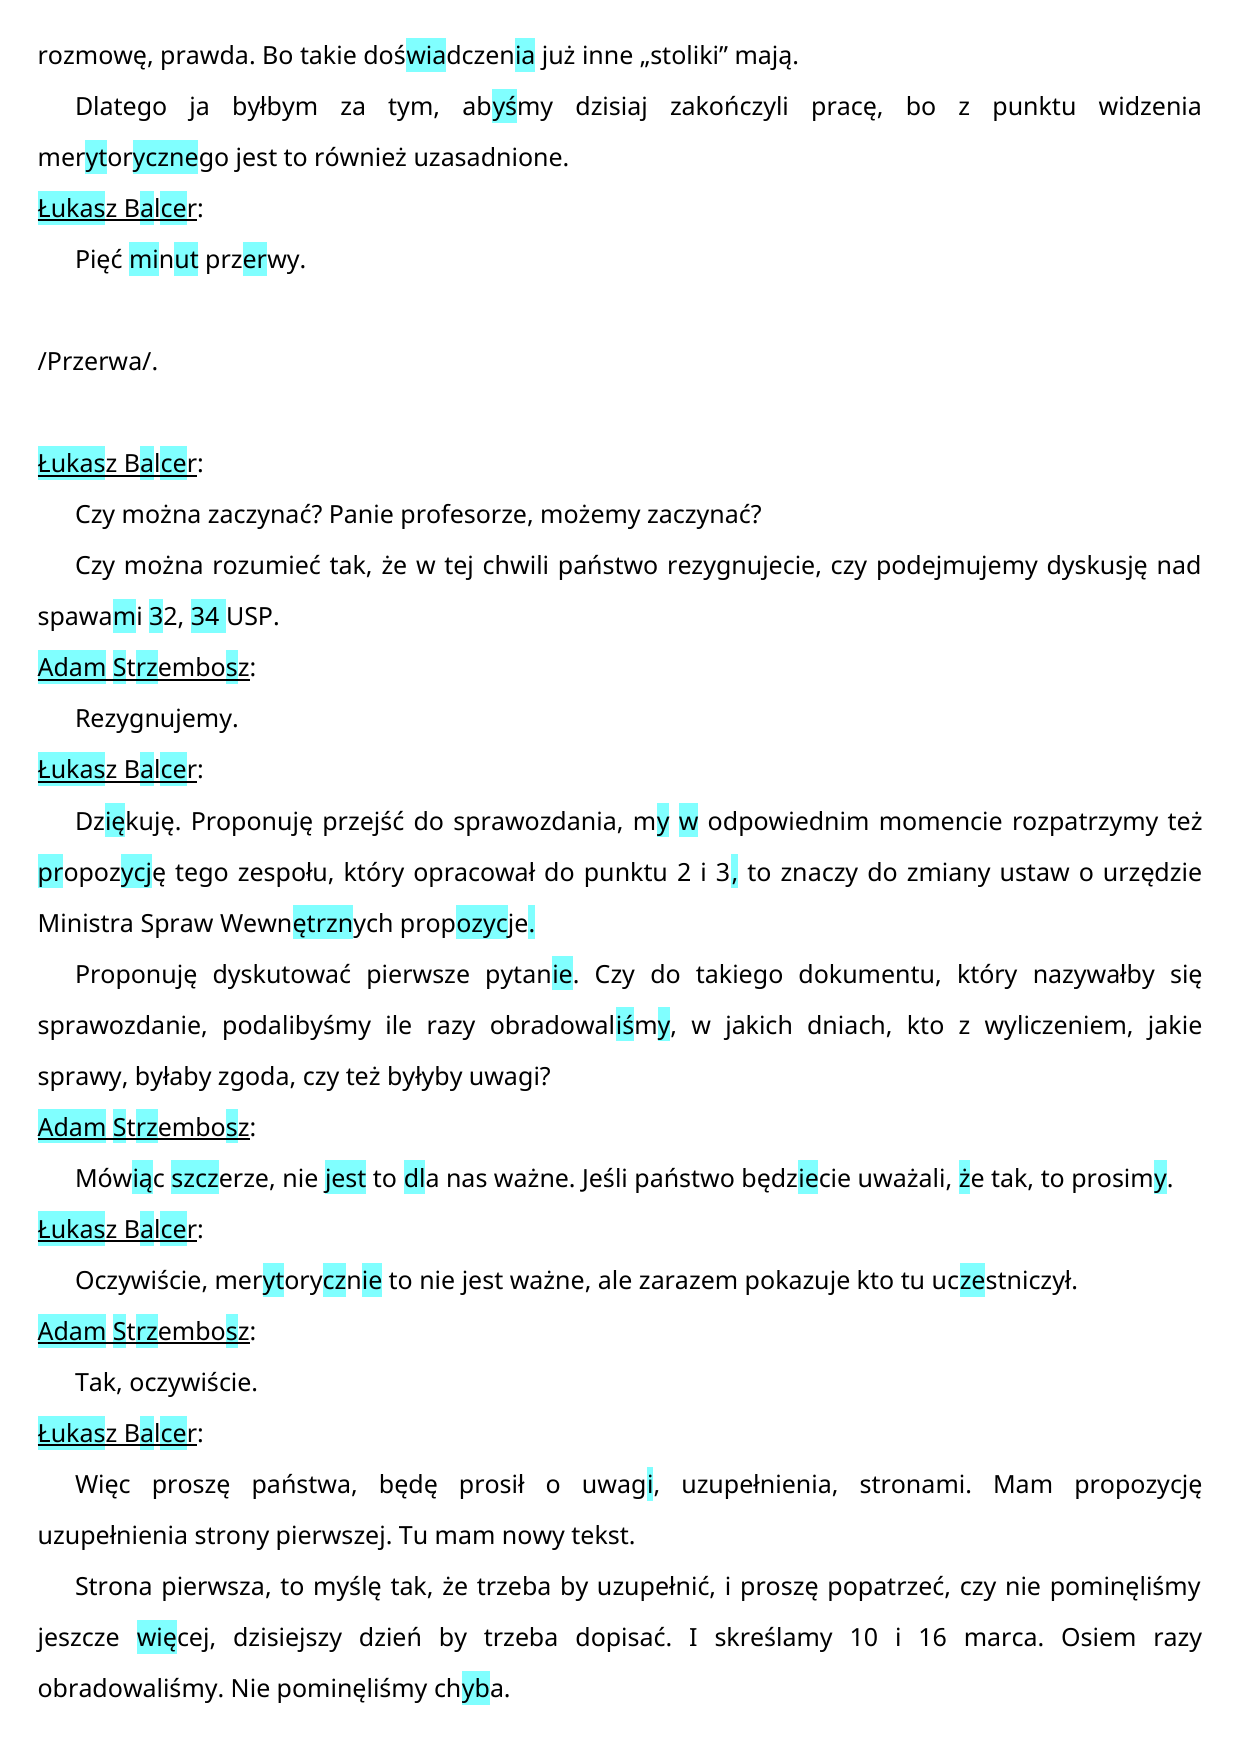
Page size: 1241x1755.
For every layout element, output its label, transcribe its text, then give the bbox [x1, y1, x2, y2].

text Strona pierwsza, to myślę tak, że trzeba by uzupełnić, i proszę popatrzeć, czy nie pominęliśmy jeszcze więcej, dzisiejszy dzień by trzeba dopisać. I skreślamy 10 i 16 marca. Osiem razy obradowaliśmy. Nie pominęliśmy chyba. [37, 1569, 1203, 1705]
text Łukasz Balcer: [37, 446, 1203, 480]
text Tak, oczywiście. [37, 1364, 1203, 1399]
text Pięć minut przerwy. [37, 242, 1203, 276]
text Dziękuję. Proponuję przejść do sprawozdania, my w odpowiednim momencie rozpatrzymy też propozycję tego zespołu, który opracował do punktu 2 i 3, to znaczy do zmiany ustaw o urzędzie Ministra Spraw Wewnętrznych propozycje. [37, 803, 1203, 939]
text Czy można zaczynać? Panie profesorze, możemy zaczynać? [37, 497, 1203, 531]
text Adam Strzembosz: [37, 650, 1203, 684]
text Dlatego ja byłbym za tym, abyśmy dzisiaj zakończyli pracę, bo z punktu widzenia merytorycznego jest to również uzasadnione. [37, 88, 1203, 174]
text Rezygnujemy. [37, 701, 1203, 735]
text Czy można rozumieć tak, że w tej chwili państwo rezygnujecie, czy podejmujemy dyskusję nad spawami 32, 34 USP. [37, 548, 1203, 633]
text Więc proszę państwa, będę prosił o uwagi, uzupełnienia, stronami. Mam propozycję uzupełnienia strony pierwszej. Tu mam nowy tekst. [37, 1467, 1203, 1552]
text /Przerwa/. [37, 344, 1203, 378]
text Oczywiście, merytorycznie to nie jest ważne, ale zarazem pokazuje kto tu uczestniczył. [37, 1262, 1203, 1297]
text Łukasz Balcer: [37, 191, 1203, 225]
text Adam Strzembosz: [37, 1109, 1203, 1143]
text Proponuję dyskutować pierwsze pytanie. Czy do takiego dokumentu, który nazywałby się sprawozdanie, podalibyśmy ile razy obradowaliśmy, w jakich dniach, kto z wyliczeniem, jakie sprawy, byłaby zgoda, czy też byłyby uwagi? [37, 956, 1203, 1092]
text rozmowę, prawda. Bo takie doświadczenia już inne „stoliki” mają. [37, 37, 1203, 72]
text Łukasz Balcer: [37, 752, 1203, 786]
text Adam Strzembosz: [37, 1313, 1203, 1348]
text Mówiąc szczerze, nie jest to dla nas ważne. Jeśli państwo będziecie uważali, że tak, to prosimy. [37, 1160, 1203, 1194]
text Łukasz Balcer: [37, 1211, 1203, 1246]
text Łukasz Balcer: [37, 1416, 1203, 1450]
